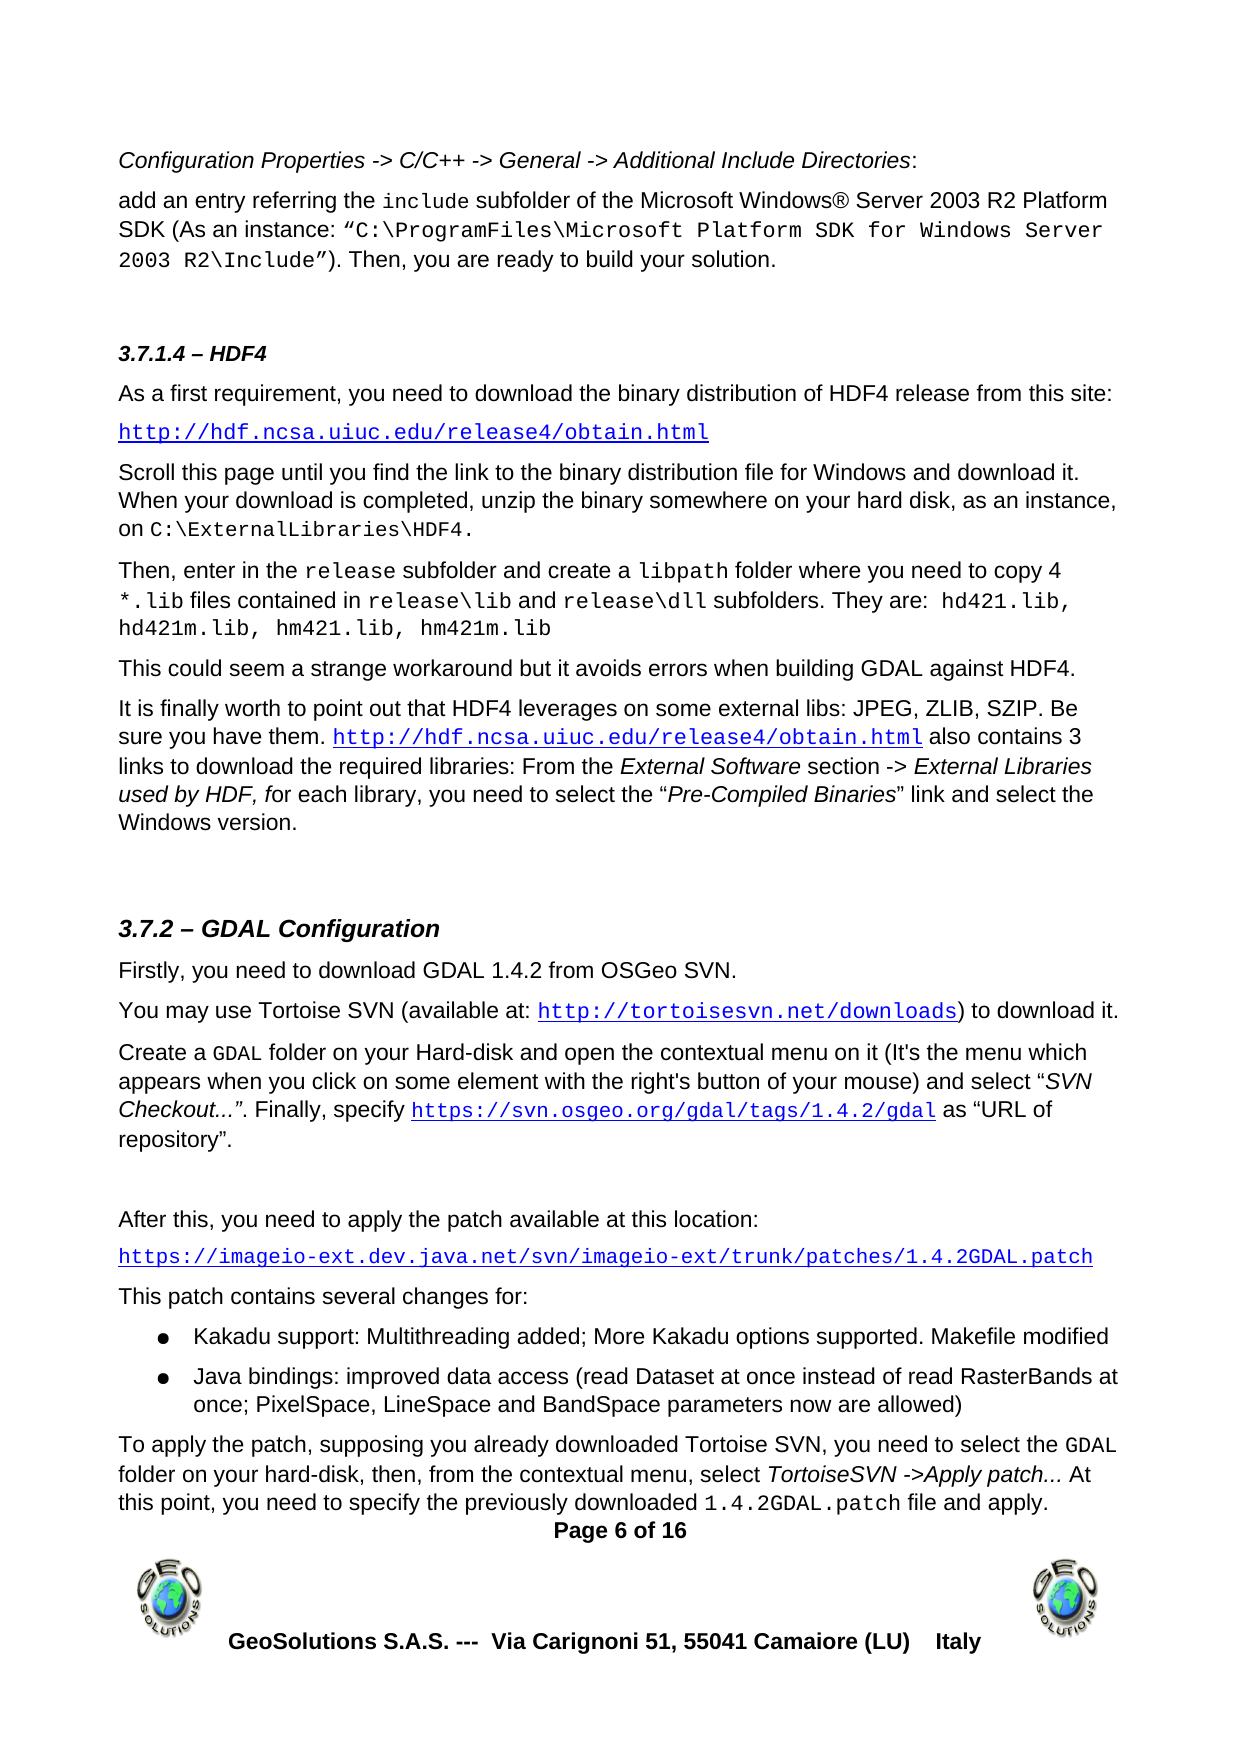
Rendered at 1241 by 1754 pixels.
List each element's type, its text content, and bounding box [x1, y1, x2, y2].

text Configuration Properties -> C/C++ -> General -> Additional Include Directories: [118, 148, 1122, 173]
text add an entry referring the include subfolder of the Microsoft Windows® Server 2003 R2 Platform SDK (As an instance: “C:\ProgramFiles\Microsoft Platform SDK for Windows Server 2003 R2\Include”). Then, you are ready to build your solution. [118, 187, 1122, 274]
subtitle 3.7.1.4 – HDF4 [118, 342, 1122, 366]
text Create a GDAL folder on your Hard-disk and open the contextual menu on it (It's the menu which appears when you click on some element with the right's button of your mouse) and select “SVN Checkout...”. Finally, specify https://svn.osgeo.org/gdal/tags/1.4.2/gdal as “URL of repository”. [118, 1039, 1122, 1152]
text It is finally worth to point out that HDF4 leverages on some external libs: JPEG, ZLIB, SZIP. Be sure you have them. http://hdf.ncsa.uiuc.edu/release4/obtain.html also contains 3 links to download the required libraries: From the External Software section -> External Libraries used by HDF, for each library, you need to select the “Pre-Compiled Binaries” link and select the Windows version. [118, 696, 1122, 836]
text http://hdf.ncsa.uiuc.edu/release4/obtain.html [118, 421, 1122, 446]
text This patch contains several changes for: [118, 1284, 1122, 1310]
text After this, you need to apply the patch available at this location: [118, 1206, 1122, 1232]
list Java bindings: improved data access (read Dataset at once instead of read RasterBands at once; PixelSpace, LineSpace and BandSpace parameters now are allowed) [156, 1364, 1122, 1418]
text Firstly, you need to download GDAL 1.4.2 from OSGeo SVN. [118, 958, 1122, 983]
text https://imageio-ext.dev.java.net/svn/imageio-ext/trunk/patches/1.4.2GDAL.patch [118, 1246, 1122, 1270]
text To apply the patch, supposing you already downloaded Tortoise SVN, you need to select the GDAL folder on your hard-disk, then, from the contextual menu, select TortoiseSVN ->Apply patch... At this point, you need to specify the previously downloaded 1.4.2GDAL.patch file and apply. [118, 1432, 1122, 1517]
text Scroll this page until you find the link to the binary distribution file for Windows and download it. When your download is completed, unzip the binary somewhere on your hard disk, as an instance, on C:\ExternalLibraries\HDF4. [118, 460, 1122, 543]
text You may use Tortoise SVN (available at: http://tortoisesvn.net/downloads) to download it. [118, 998, 1122, 1025]
text As a first requirement, you need to download the binary distribution of HDF4 release from this site: [118, 381, 1122, 407]
text Then, enter in the release subfolder and create a libpath folder where you need to copy 4 *.lib files contained in release\lib and release\dll subfolders. They are: hd421.lib, hd421m.lib, hm421.lib, hm421m.lib [118, 557, 1122, 642]
subtitle 3.7.2 – GDAL Configuration [118, 915, 1122, 943]
picture [134, 1552, 205, 1641]
picture [1030, 1552, 1101, 1641]
list Kakadu support: Multithreading added; More Kakadu options supported. Makefile modified [156, 1324, 1122, 1349]
text This could seem a strange workaround but it avoids errors when building GDAL against HDF4. [118, 656, 1122, 682]
